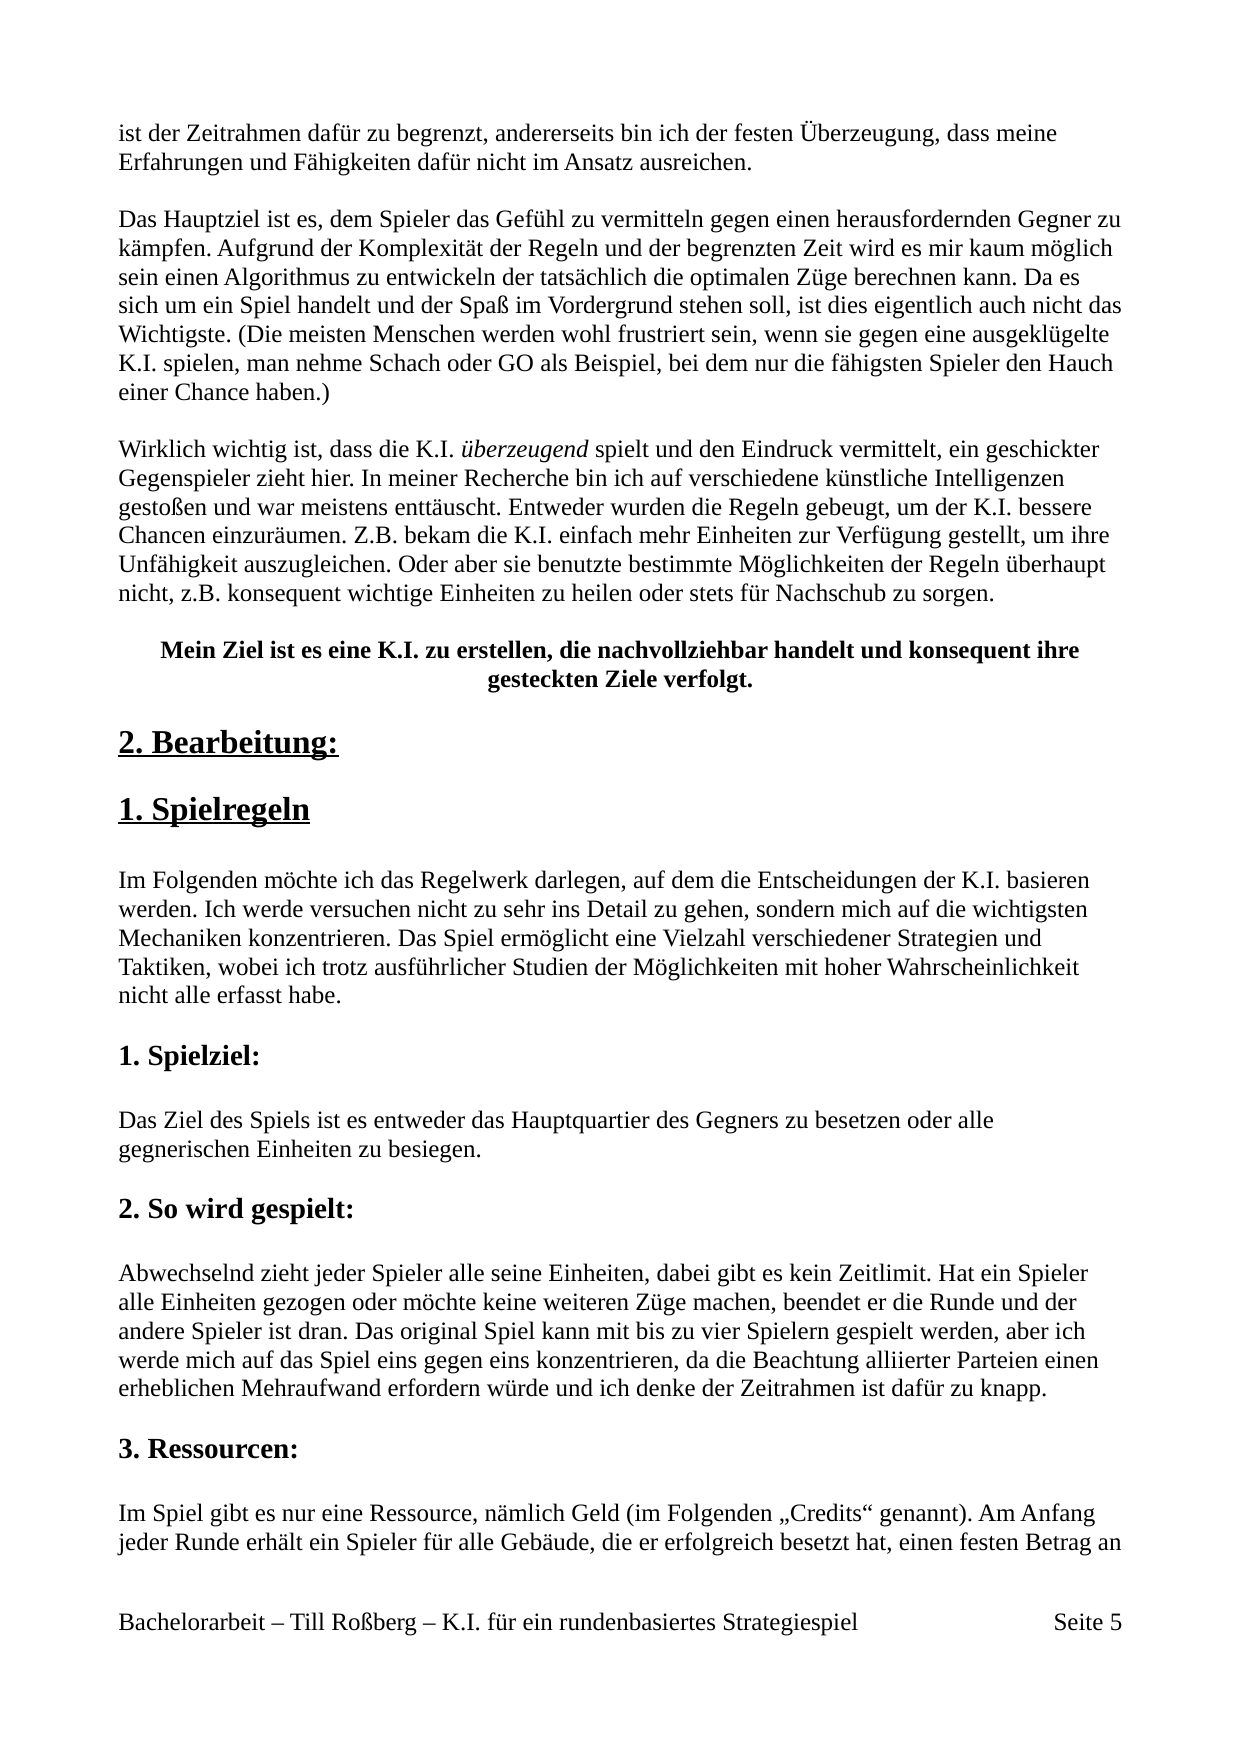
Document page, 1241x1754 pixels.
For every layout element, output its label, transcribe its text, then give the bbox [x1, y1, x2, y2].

text Im Folgenden möchte ich das Regelwerk darlegen, auf dem die Entscheidungen der K.I. basieren werden. Ich werde versuchen nicht zu sehr ins Detail zu gehen, sondern mich auf die wichtigsten Mechaniken konzentrieren. Das Spiel ermöglicht eine Vielzahl verschiedener Strategien und Taktiken, wobei ich trotz ausführlicher Studien der Möglichkeiten mit hoher Wahrscheinlichkeit nicht alle erfasst habe. [118, 866, 1122, 1009]
text Wirklich wichtig ist, dass die K.I. überzeugend spielt und den Eindruck vermittelt, ein geschickter Gegenspieler zieht hier. In meiner Recherche bin ich auf verschiedene künstliche Intelligenzen gestoßen und war meistens enttäuscht. Entweder wurden die Regeln gebeugt, um der K.I. bessere Chancen einzuräumen. Z.B. bekam die K.I. einfach mehr Einheiten zur Verfügung gestellt, um ihre Unfähigkeit auszugleichen. Oder aber sie benutzte bestimmte Möglichkeiten der Regeln überhaupt nicht, z.B. konsequent wichtige Einheiten zu heilen oder stets für Nachschub zu sorgen. [118, 434, 1122, 607]
text 2. So wird gespielt: [118, 1191, 1122, 1225]
text ist der Zeitrahmen dafür zu begrenzt, andererseits bin ich der festen Überzeugung, dass meine Erfahrungen und Fähigkeiten dafür nicht im Ansatz ausreichen. [118, 118, 1122, 176]
text 3. Ressourcen: [118, 1431, 1122, 1464]
text Das Hauptziel ist es, dem Spieler das Gefühl zu vermitteln gegen einen herausfordernden Gegner zu kämpfen. Aufgrund der Komplexität der Regeln und der begrenzten Zeit wird es mir kaum möglich sein einen Algorithmus zu entwickeln der tatsächlich die optimalen Züge berechnen kann. Da es sich um ein Spiel handelt und der Spaß im Vordergrund stehen soll, ist dies eigentlich auch nicht das Wichtigste. (Die meisten Menschen werden wohl frustriert sein, wenn sie gegen eine ausgeklügelte K.I. spielen, man nehme Schach oder GO als Beispiel, bei dem nur die fähigsten Spieler den Hauch einer Chance haben.) [118, 204, 1122, 406]
text Abwechselnd zieht jeder Spieler alle seine Einheiten, dabei gibt es kein Zeitlimit. Hat ein Spieler alle Einheiten gezogen oder möchte keine weiteren Züge machen, beendet er die Runde und der andere Spieler ist dran. Das original Spiel kann mit bis zu vier Spielern gespielt werden, aber ich werde mich auf das Spiel eins gegen eins konzentrieren, da die Beachtung alliierter Parteien einen erheblichen Mehraufwand erfordern würde und ich denke der Zeitrahmen ist dafür zu knapp. [118, 1258, 1122, 1402]
text Mein Ziel ist es eine K.I. zu erstellen, die nachvollziehbar handelt und konsequent ihre gesteckten Ziele verfolgt. [118, 636, 1122, 693]
text Im Spiel gibt es nur eine Ressource, nämlich Geld (im Folgenden „Credits“ genannt). Am Anfang jeder Runde erhält ein Spieler für alle Gebäude, die er erfolgreich besetzt hat, einen festen Betrag an [118, 1498, 1122, 1556]
text 1. Spielziel: [118, 1038, 1122, 1072]
text 1. Spielregeln [118, 789, 1122, 827]
text 2. Bearbeitung: [118, 722, 1122, 760]
text Das Ziel des Spiels ist es entweder das Hauptquartier des Gegners zu besetzen oder alle gegnerischen Einheiten zu besiegen. [118, 1105, 1122, 1163]
